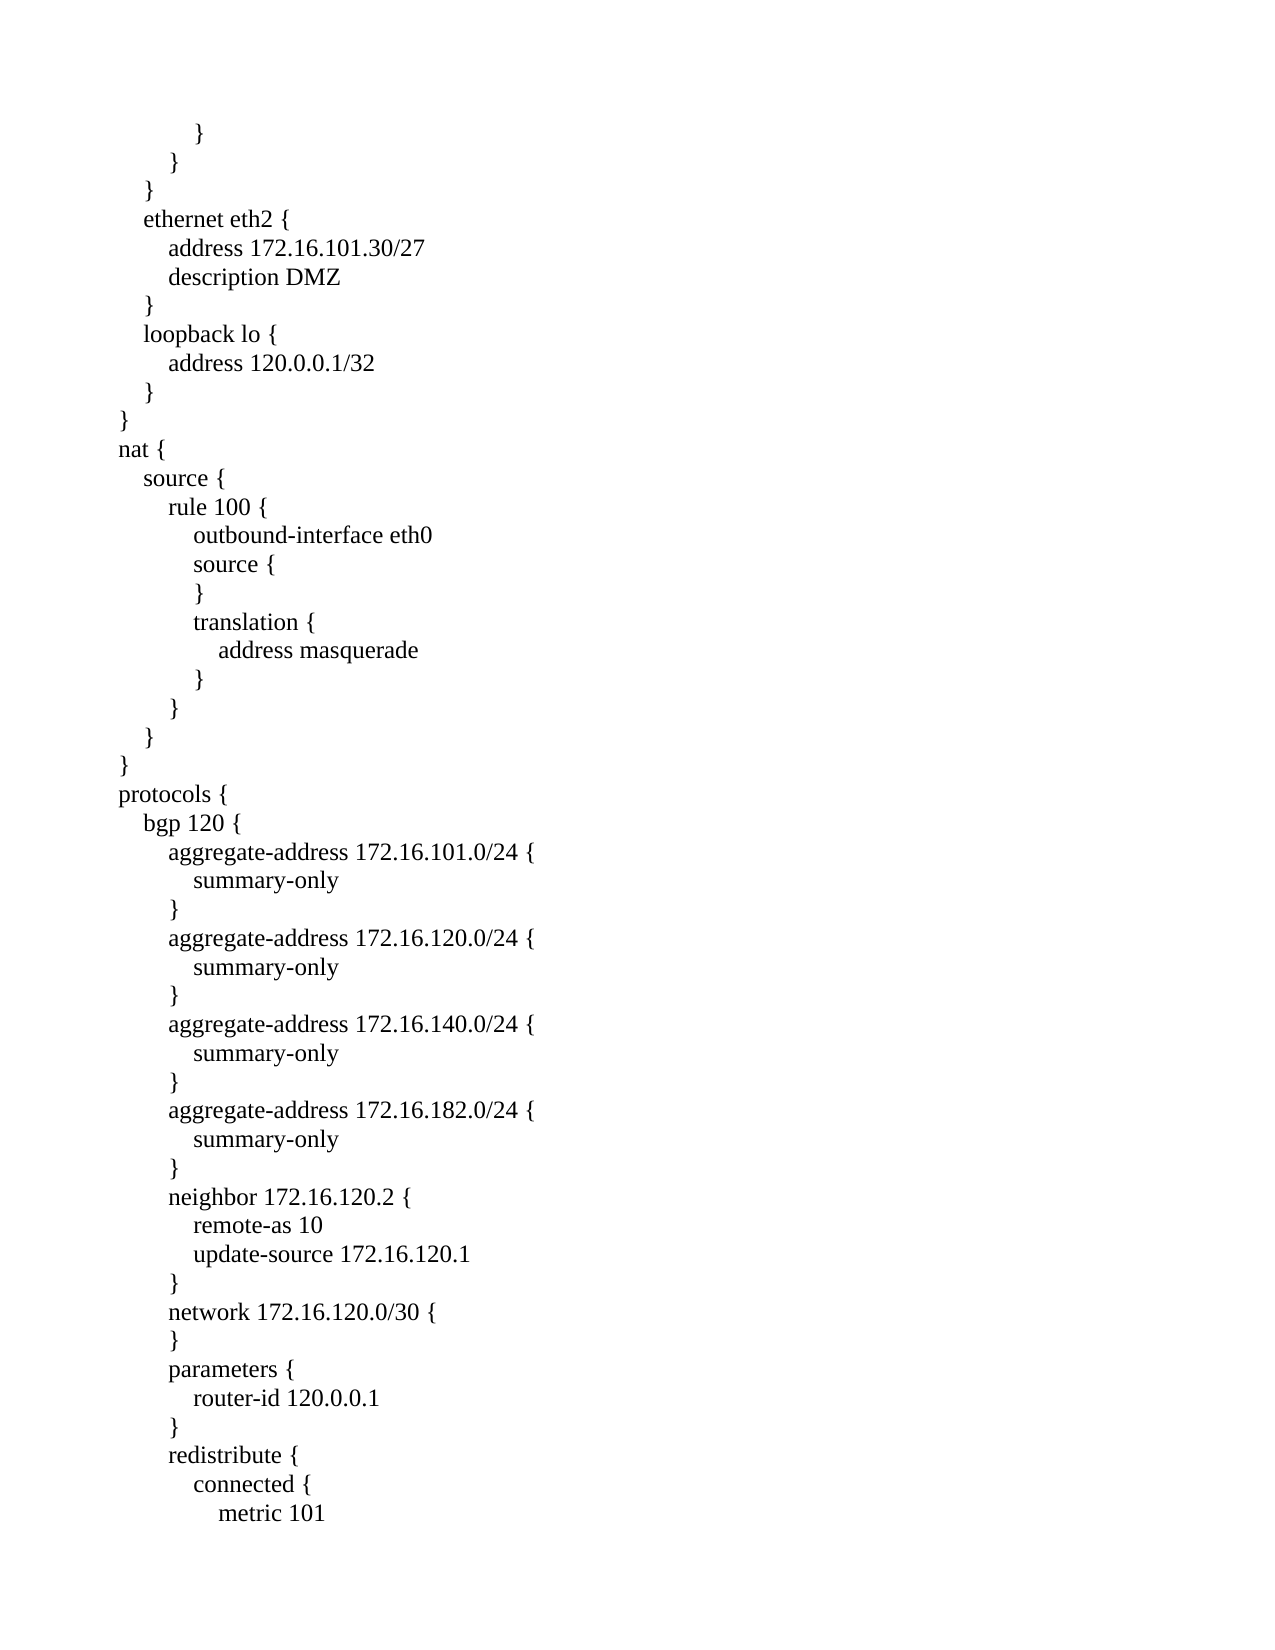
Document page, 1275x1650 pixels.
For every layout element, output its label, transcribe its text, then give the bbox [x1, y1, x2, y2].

text nat { [118, 434, 1157, 463]
text summary-only [118, 1038, 1157, 1067]
text } [118, 722, 1157, 751]
text description DMZ [118, 262, 1157, 291]
text protocols { [118, 779, 1157, 808]
text rule 100 { [118, 492, 1157, 521]
text address 172.16.101.30/27 [118, 233, 1157, 262]
text connected { [118, 1469, 1157, 1498]
text address 120.0.0.1/32 [118, 348, 1157, 377]
text } [118, 147, 1157, 176]
text } [118, 406, 1157, 434]
text aggregate-address 172.16.120.0/24 { [118, 923, 1157, 952]
text } [118, 291, 1157, 319]
text parameters { [118, 1354, 1157, 1383]
text } [118, 1326, 1157, 1354]
text } [118, 693, 1157, 722]
text remote-as 10 [118, 1211, 1157, 1239]
text outbound-interface eth0 [118, 521, 1157, 549]
text redistribute { [118, 1441, 1157, 1469]
text address masquerade [118, 636, 1157, 664]
text summary-only [118, 1124, 1157, 1153]
text loopback lo { [118, 319, 1157, 348]
text aggregate-address 172.16.140.0/24 { [118, 1009, 1157, 1038]
text } [118, 578, 1157, 607]
text summary-only [118, 952, 1157, 981]
text } [118, 1268, 1157, 1297]
text } [118, 1412, 1157, 1441]
text } [118, 894, 1157, 923]
text source { [118, 463, 1157, 492]
text source { [118, 549, 1157, 578]
text router-id 120.0.0.1 [118, 1383, 1157, 1412]
text } [118, 664, 1157, 693]
text update-source 172.16.120.1 [118, 1239, 1157, 1268]
text translation { [118, 607, 1157, 636]
text summary-only [118, 866, 1157, 894]
text aggregate-address 172.16.182.0/24 { [118, 1096, 1157, 1124]
text } [118, 176, 1157, 204]
text } [118, 751, 1157, 779]
text ethernet eth2 { [118, 204, 1157, 233]
text } [118, 118, 1157, 147]
text metric 101 [118, 1498, 1157, 1527]
text bgp 120 { [118, 808, 1157, 837]
text aggregate-address 172.16.101.0/24 { [118, 837, 1157, 866]
text } [118, 377, 1157, 406]
text neighbor 172.16.120.2 { [118, 1182, 1157, 1211]
text } [118, 1067, 1157, 1096]
text } [118, 981, 1157, 1009]
text network 172.16.120.0/30 { [118, 1297, 1157, 1326]
text } [118, 1153, 1157, 1182]
